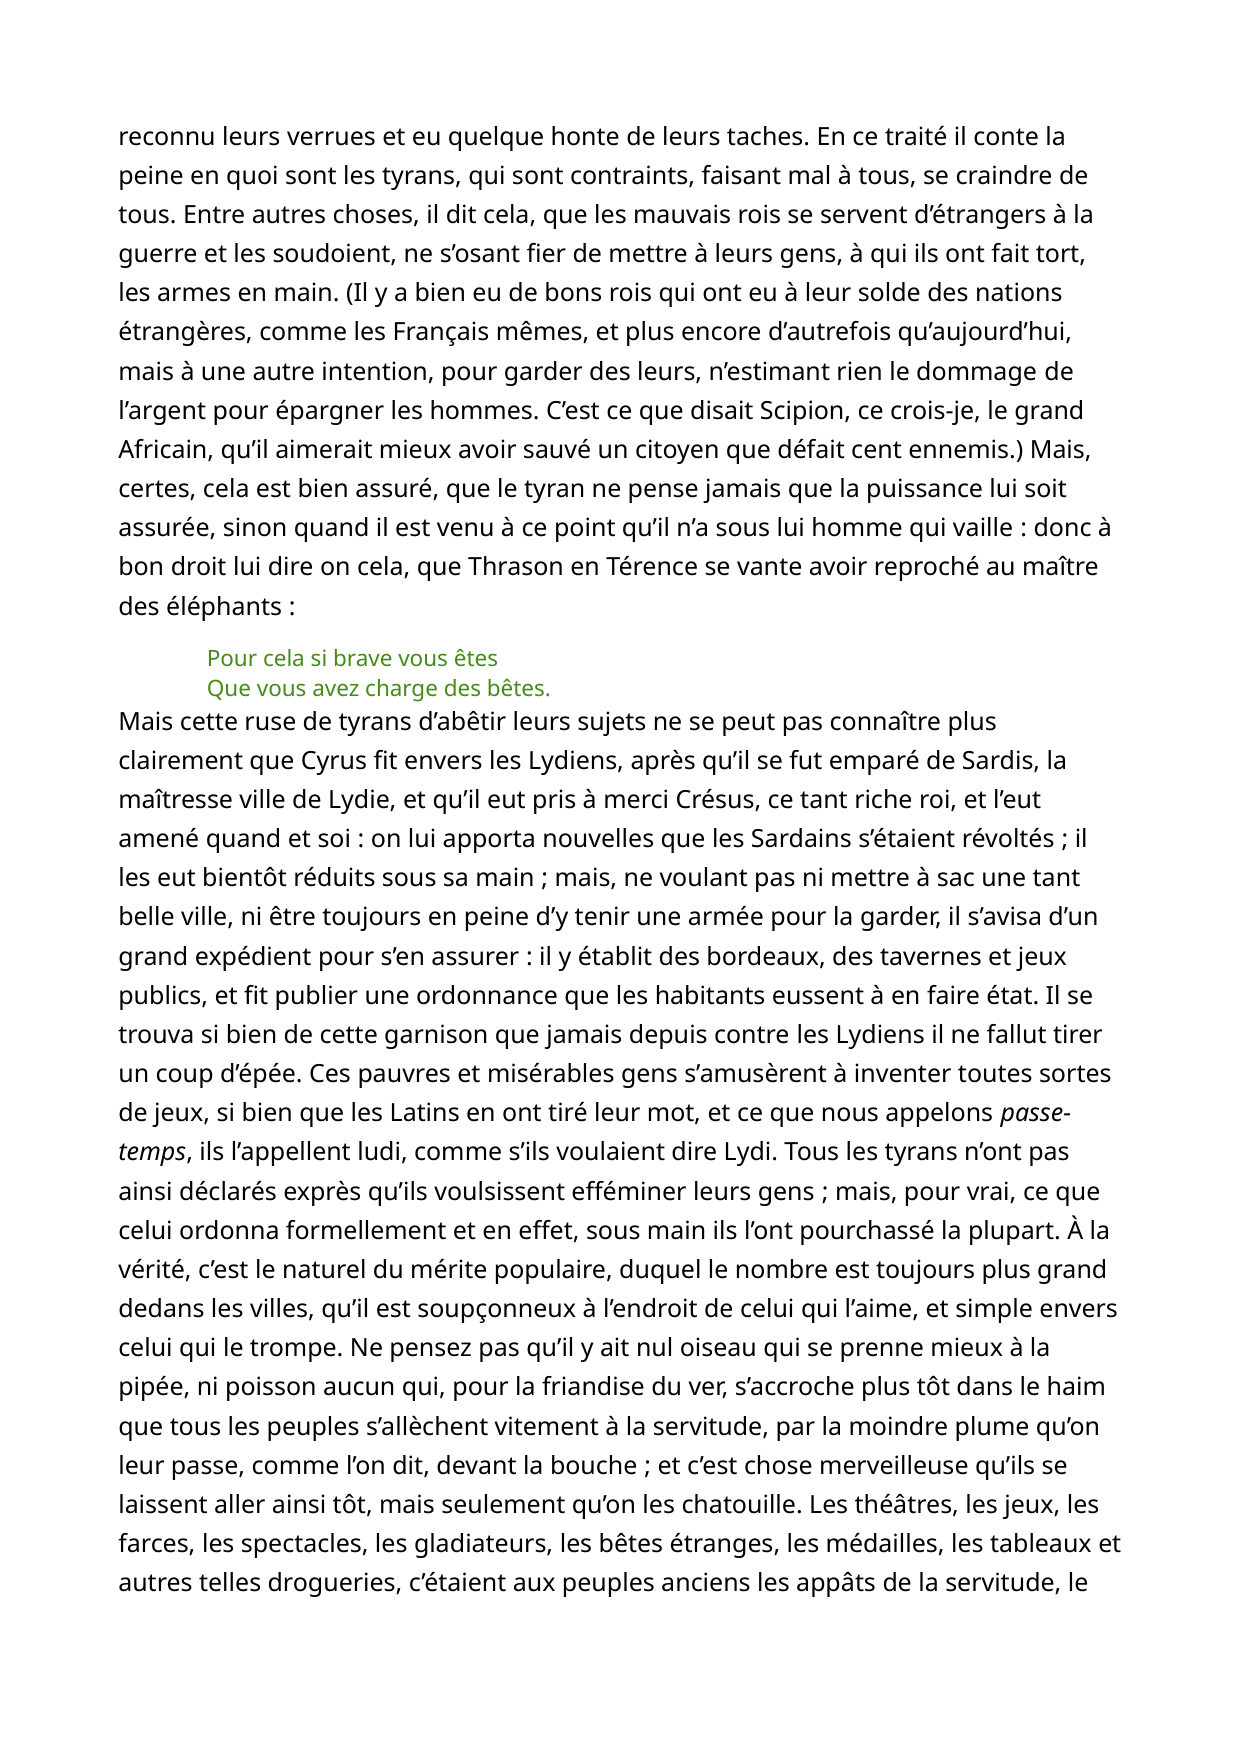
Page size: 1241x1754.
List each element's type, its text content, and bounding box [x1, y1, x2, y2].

text Que vous avez charge des bêtes. [177, 672, 1122, 703]
text Pour cela si brave vous êtes [177, 642, 1122, 672]
text Mais cette ruse de tyrans d’abêtir leurs sujets ne se peut pas connaître plus clairement que Cyrus fit envers les Lydiens, après qu’il se fut emparé de Sardis, la maîtresse ville de Lydie, et qu’il eut pris à merci Crésus, ce tant riche roi, et l’eut amené quand et soi : on lui apporta nouvelles que les Sardains s’étaient révoltés ; il les eut bientôt réduits sous sa main ; mais, ne voulant pas ni mettre à sac une tant belle ville, ni être toujours en peine d’y tenir une armée pour la garder, il s’avisa d’un grand expédient pour s’en assurer : il y établit des bordeaux, des tavernes et jeux publics, et fit publier une ordonnance que les habitants eussent à en faire état. Il se trouva si bien de cette garnison que jamais depuis contre les Lydiens il ne fallut tirer un coup d’épée. Ces pauvres et misérables gens s’amusèrent à inventer toutes sortes de jeux, si bien que les Latins en ont tiré leur mot, et ce que nous appelons passe-temps, ils l’appellent ludi, comme s’ils voulaient dire Lydi. Tous les tyrans n’ont pas ainsi déclarés exprès qu’ils voulsissent efféminer leurs gens ; mais, pour vrai, ce que celui ordonna formellement et en effet, sous main ils l’ont pourchassé la plupart. À la vérité, c’est le naturel du mérite populaire, duquel le nombre est toujours plus grand dedans les villes, qu’il est soupçonneux à l’endroit de celui qui l’aime, et simple envers celui qui le trompe. Ne pensez pas qu’il y ait nul oiseau qui se prenne mieux à la pipée, ni poisson aucun qui, pour la friandise du ver, s’accroche plus tôt dans le haim que tous les peuples s’allèchent vitement à la servitude, par la moindre plume qu’on leur passe, comme l’on dit, devant la bouche ; et c’est chose merveilleuse qu’ils se laissent aller ainsi tôt, mais seulement qu’on les chatouille. Les théâtres, les jeux, les farces, les spectacles, les gladiateurs, les bêtes étranges, les médailles, les tableaux et autres telles drogueries, c’étaient aux peuples anciens les appâts de la servitude, le [118, 703, 1122, 1599]
text reconnu leurs verrues et eu quelque honte de leurs taches. En ce traité il conte la peine en quoi sont les tyrans, qui sont contraints, faisant mal à tous, se craindre de tous. Entre autres choses, il dit cela, que les mauvais rois se servent d’étrangers à la guerre et les soudoient, ne s’osant fier de mettre à leurs gens, à qui ils ont fait tort, les armes en main. (Il y a bien eu de bons rois qui ont eu à leur solde des nations étrangères, comme les Français mêmes, et plus encore d’autrefois qu’aujourd’hui, mais à une autre intention, pour garder des leurs, n’estimant rien le dommage de l’argent pour épargner les hommes. C’est ce que disait Scipion, ce crois-je, le grand Africain, qu’il aimerait mieux avoir sauvé un citoyen que défait cent ennemis.) Mais, certes, cela est bien assuré, que le tyran ne pense jamais que la puissance lui soit assurée, sinon quand il est venu à ce point qu’il n’a sous lui homme qui vaille : donc à bon droit lui dire on cela, que Thrason en Térence se vante avoir reproché au maître des éléphants : [118, 118, 1122, 622]
